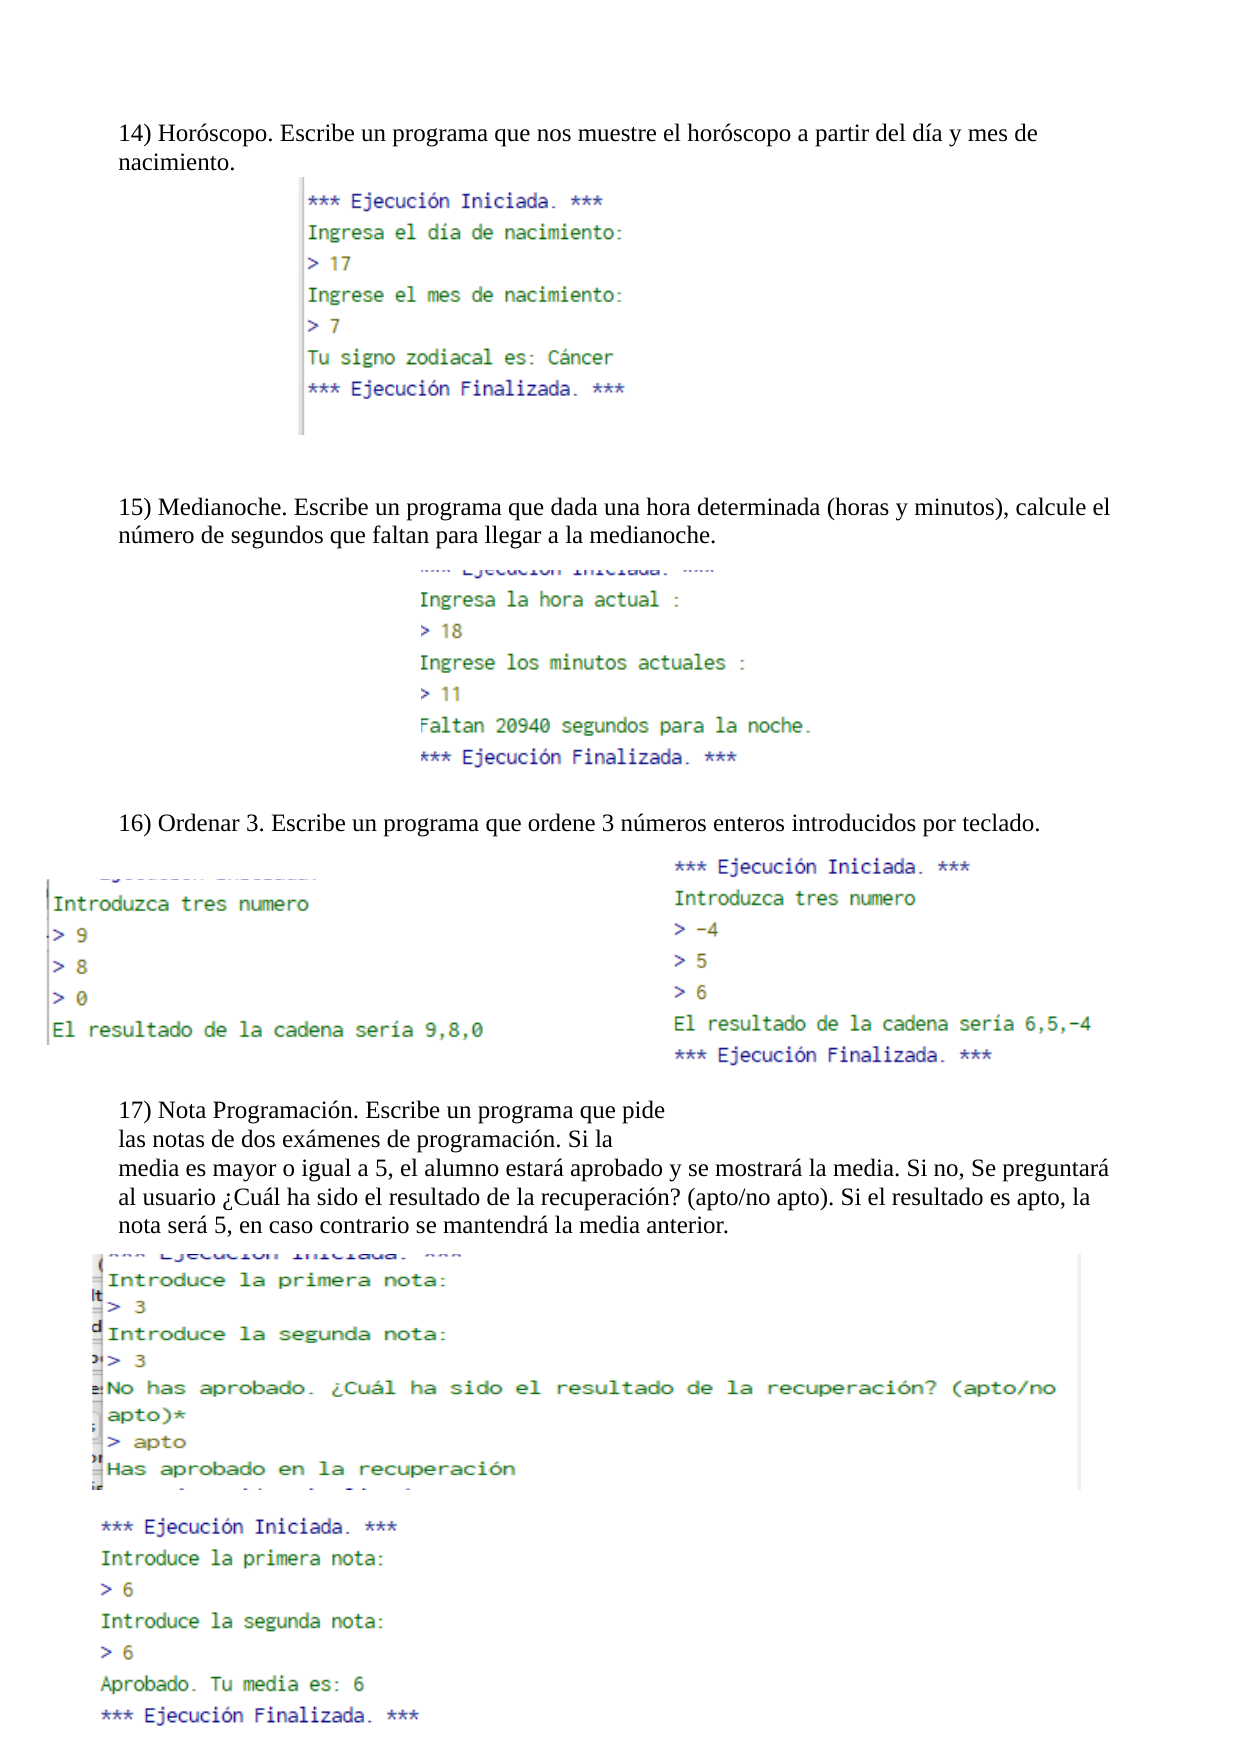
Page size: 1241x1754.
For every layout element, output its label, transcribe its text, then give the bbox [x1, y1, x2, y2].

picture [674, 852, 1135, 1136]
picture [46, 879, 561, 1045]
text 16) Ordenar 3. Escribe un programa que ordene 3 números enteros introducidos por teclado. [118, 808, 1122, 837]
picture [99, 1512, 485, 1751]
picture [421, 570, 823, 788]
text 15) Medianoche. Escribe un programa que dada una hora determinada (horas y minutos), calcule el número de segundos que faltan para llegar a la medianoche. [118, 492, 1122, 549]
picture [92, 1254, 1082, 1490]
text 14) Horóscopo. Escribe un programa que nos muestre el horóscopo a partir del día y mes de nacimiento. [118, 118, 1122, 176]
picture [298, 177, 817, 435]
text 17) Nota Programación. Escribe un programa que pide las notas de dos exámenes de programación. Si la media es mayor o igual a 5, el alumno estará aprobado y se mostrará la media. Si no, Se preguntará al usuario ¿Cuál ha sido el resultado de la recuperación? (apto/no apto). Si el resultado es apto, la nota será 5, en caso contrario se mantendrá la media anterior. [118, 1096, 1122, 1239]
